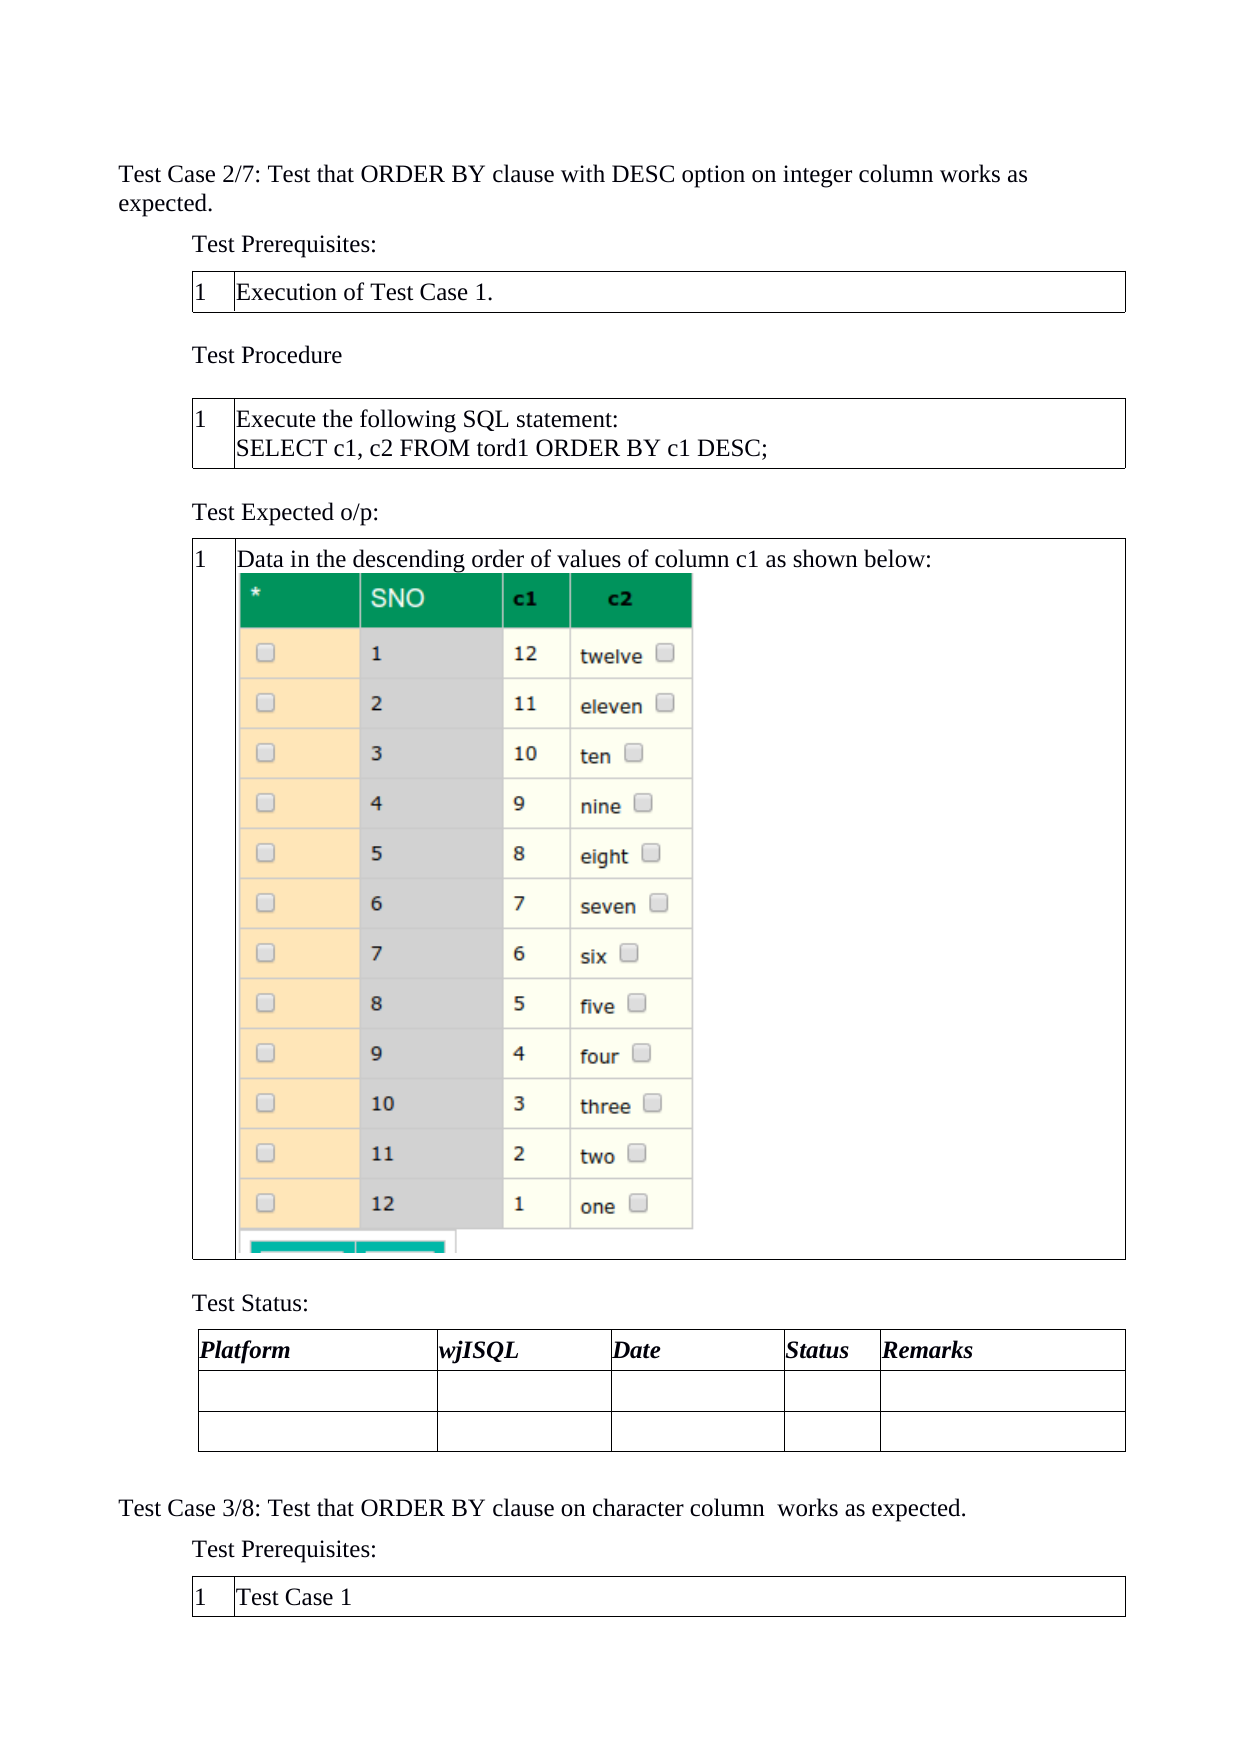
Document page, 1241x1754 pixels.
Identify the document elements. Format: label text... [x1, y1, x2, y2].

text Test Status: [118, 1288, 1122, 1317]
table_header Execute the following SQL statement: SELECT c1, c2 FROM tord1 ORDER BY c1 DESC; [235, 399, 1125, 468]
table_header 1 [193, 539, 235, 1258]
text Test Case 3/8: Test that ORDER BY clause on character column works as expected. [118, 1493, 1122, 1522]
text Test Prerequisites: [118, 1534, 1122, 1563]
table_cell [438, 1412, 611, 1451]
table_cell [199, 1412, 437, 1451]
table_cell [785, 1371, 880, 1411]
table_header 1 [193, 399, 234, 468]
table_header Data in the descending order of values of column c1 as shown below: [236, 539, 1125, 1258]
table_cell [438, 1371, 611, 1411]
table_cell [612, 1412, 784, 1451]
table_cell [199, 1371, 437, 1411]
table_header wjISQL [438, 1330, 611, 1370]
picture [236, 573, 706, 1253]
table_header Execution of Test Case 1. [235, 272, 1125, 311]
table_header Date [612, 1330, 784, 1370]
text Test Case 2/7: Test that ORDER BY clause with DESC option on integer column works as expected. [118, 159, 1122, 217]
table_cell [881, 1371, 1125, 1411]
table_header Platform [199, 1330, 437, 1370]
table_cell [881, 1412, 1125, 1451]
table_cell [785, 1412, 880, 1451]
table_cell [612, 1371, 784, 1411]
text Test Prerequisites: [118, 229, 1122, 258]
table_header 1 [193, 272, 234, 311]
table_header 1 [193, 1577, 234, 1616]
table_header Status [785, 1330, 880, 1370]
text Test Procedure [118, 341, 1122, 369]
table_header Remarks [881, 1330, 1125, 1370]
table_header Test Case 1 [235, 1577, 1125, 1616]
text Test Expected o/p: [118, 497, 1122, 526]
